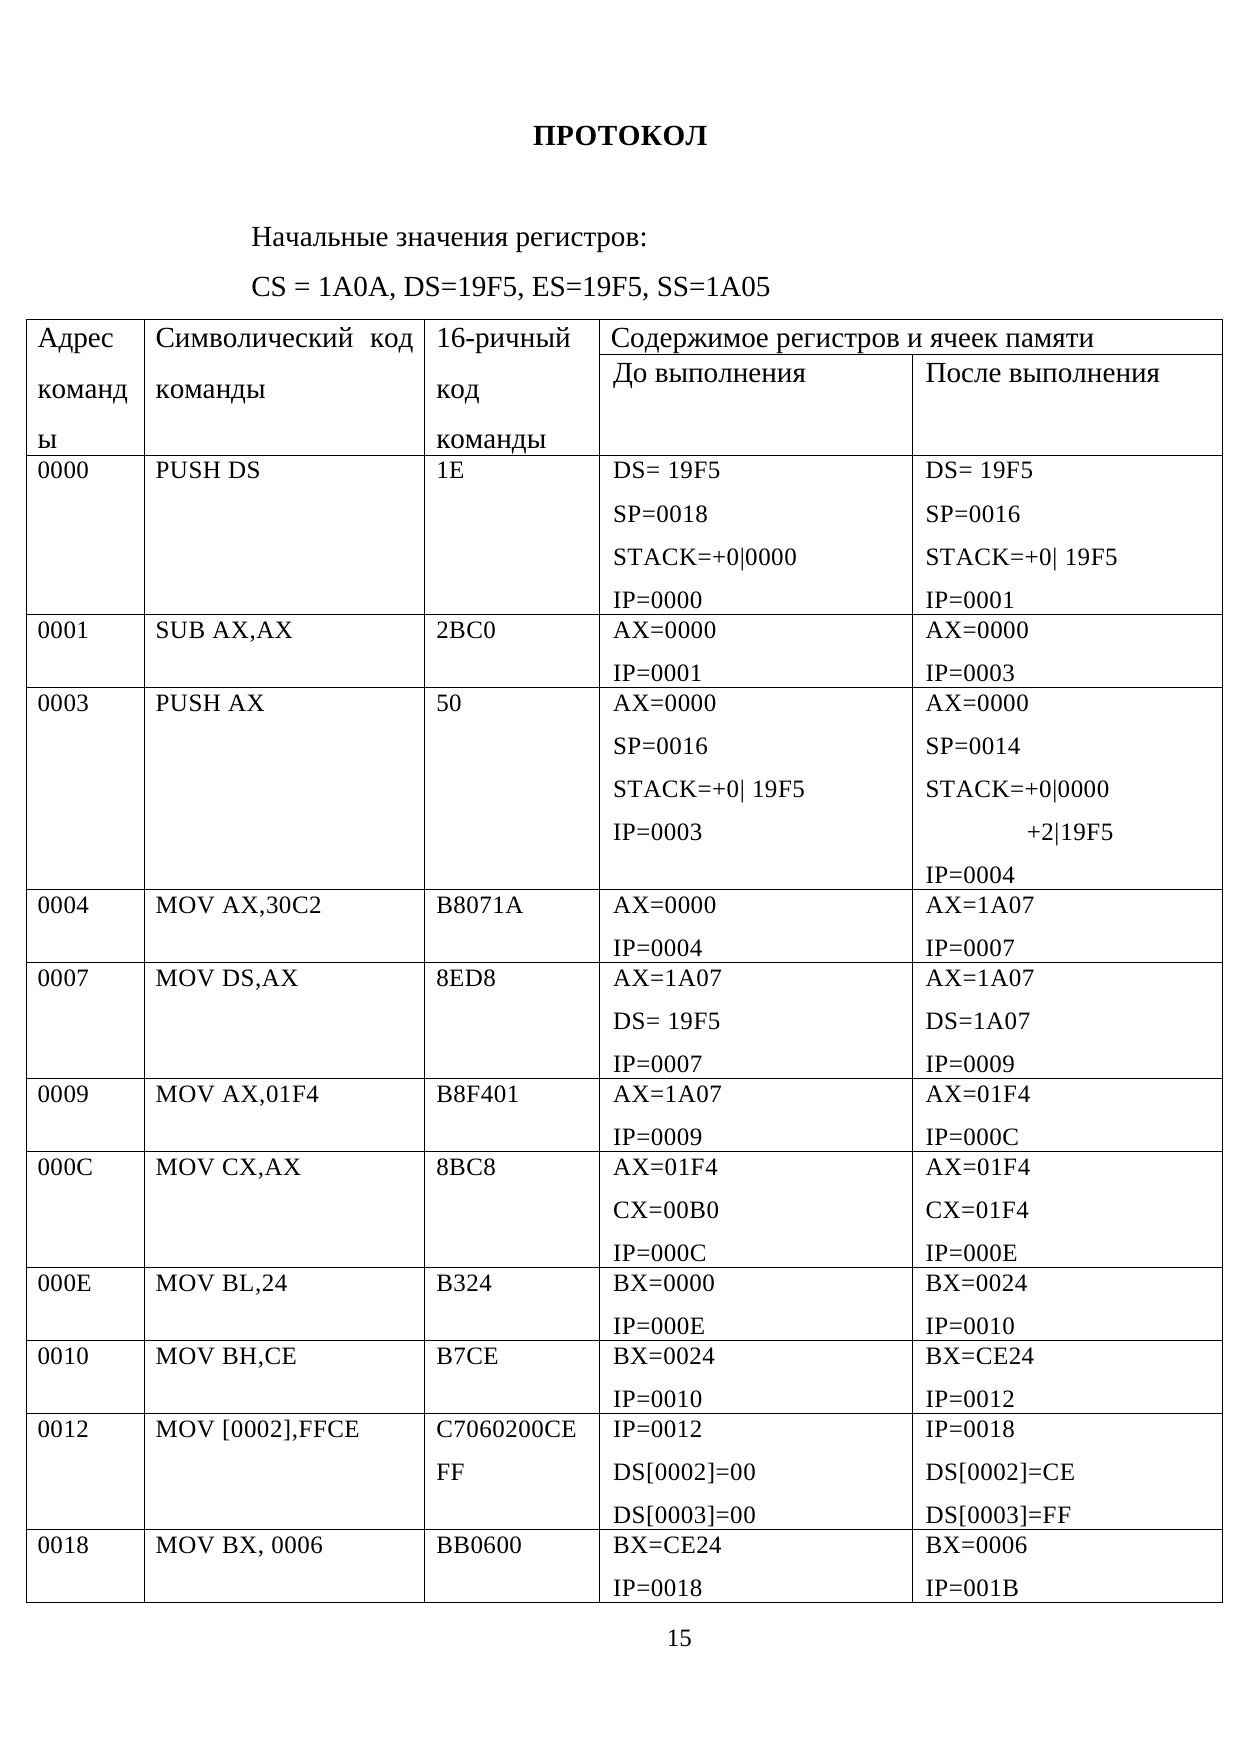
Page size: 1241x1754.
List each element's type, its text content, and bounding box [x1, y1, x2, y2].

table_header Адрес команды [27, 320, 144, 454]
table_cell BX=0000 IP=000E [600, 1268, 912, 1340]
table_cell AX=01F4 IP=000C [913, 1079, 1222, 1151]
table_cell 0010 [27, 1341, 144, 1413]
table_cell MOV DS,AX [145, 963, 424, 1078]
table_cell 0009 [27, 1079, 144, 1151]
table_header Символический код команды [145, 320, 424, 454]
table_cell AX=0000 SP=0016 STACK=+0| 19F5 IP=0003 [600, 688, 912, 889]
table_cell До выполнения [600, 355, 912, 454]
text CS = 1A0A, DS=19F5, ES=19F5, SS=1A05 [177, 269, 1181, 303]
table_cell 2BC0 [425, 615, 599, 687]
table_cell 0003 [27, 688, 144, 889]
table_cell MOV BX, 0006 [145, 1530, 424, 1602]
table_cell 0012 [27, 1414, 144, 1529]
table_cell C7060200CEFF [425, 1414, 599, 1529]
table_cell AX=0000 SP=0014 STACK=+0|0000 +2|19F5 IP=0004 [913, 688, 1222, 889]
text Начальные значения регистров: [177, 219, 1181, 252]
table_cell BX=CE24 IP=0018 [600, 1530, 912, 1602]
table_cell 000C [27, 1152, 144, 1267]
table_cell AX=0000 IP=0004 [600, 890, 912, 962]
table_cell B7CE [425, 1341, 599, 1413]
table_cell MOV BL,24 [145, 1268, 424, 1340]
table_cell DS= 19F5 SP=0016 STACK=+0| 19F5 IP=0001 [913, 456, 1222, 614]
table_cell AX=1A07 IP=0007 [913, 890, 1222, 962]
table_cell AX=1a07 DS=1a07 IP=0009 [913, 963, 1222, 1078]
table_cell 1E [425, 456, 599, 614]
table_cell DS= 19F5 SP=0018 STACK=+0|0000 IP=0000 [600, 456, 912, 614]
table_cell 0000 [27, 456, 144, 614]
table_cell SUB AX,AX [145, 615, 424, 687]
table_cell PUSH DS [145, 456, 424, 614]
table_cell IP=0018 ds[0002]=CE ds[0003]=FF [913, 1414, 1222, 1529]
table_cell AX=1A07 DS= 19F5 IP=0007 [600, 963, 912, 1078]
table_cell BB0600 [425, 1530, 599, 1602]
table_cell После выполнения [913, 355, 1222, 454]
table_cell 0004 [27, 890, 144, 962]
table_cell AX=01F4 CX=01F4 IP=000E [913, 1152, 1222, 1267]
table_cell AX=0000 IP=0001 [600, 615, 912, 687]
table_cell 0018 [27, 1530, 144, 1602]
table_header Содержимое регистров и ячеек памяти [600, 320, 1222, 354]
table_cell MOV AX,30C2 [145, 890, 424, 962]
table_cell MOV AX,01F4 [145, 1079, 424, 1151]
table_cell MOV [0002],FFCE [145, 1414, 424, 1529]
table_cell 0001 [27, 615, 144, 687]
table_cell IP=0012 ds[0002]=00 ds[0003]=00 [600, 1414, 912, 1529]
text Протокол [0, 118, 1240, 152]
table_cell AX=1a07 IP=0009 [600, 1079, 912, 1151]
table_cell MOV BH,CE [145, 1341, 424, 1413]
table_cell BX=0024 IP=0010 [600, 1341, 912, 1413]
table_cell 8ED8 [425, 963, 599, 1078]
table_cell B324 [425, 1268, 599, 1340]
table_header 16-ричный код команды [425, 320, 599, 454]
table_cell 0007 [27, 963, 144, 1078]
table_cell B8F401 [425, 1079, 599, 1151]
table_cell 000E [27, 1268, 144, 1340]
table_cell 50 [425, 688, 599, 889]
table_cell BX=0006 IP=001B [913, 1530, 1222, 1602]
table_cell MOV CX,AX [145, 1152, 424, 1267]
table_cell B8071A [425, 890, 599, 962]
table_cell 8BC8 [425, 1152, 599, 1267]
table_cell AX=01F4 CX=00B0 IP=000C [600, 1152, 912, 1267]
table_cell BX=CE24 IP=0012 [913, 1341, 1222, 1413]
table_cell PUSH AX [145, 688, 424, 889]
table_cell AX=0000 IP=0003 [913, 615, 1222, 687]
table_cell BX=0024 IP=0010 [913, 1268, 1222, 1340]
